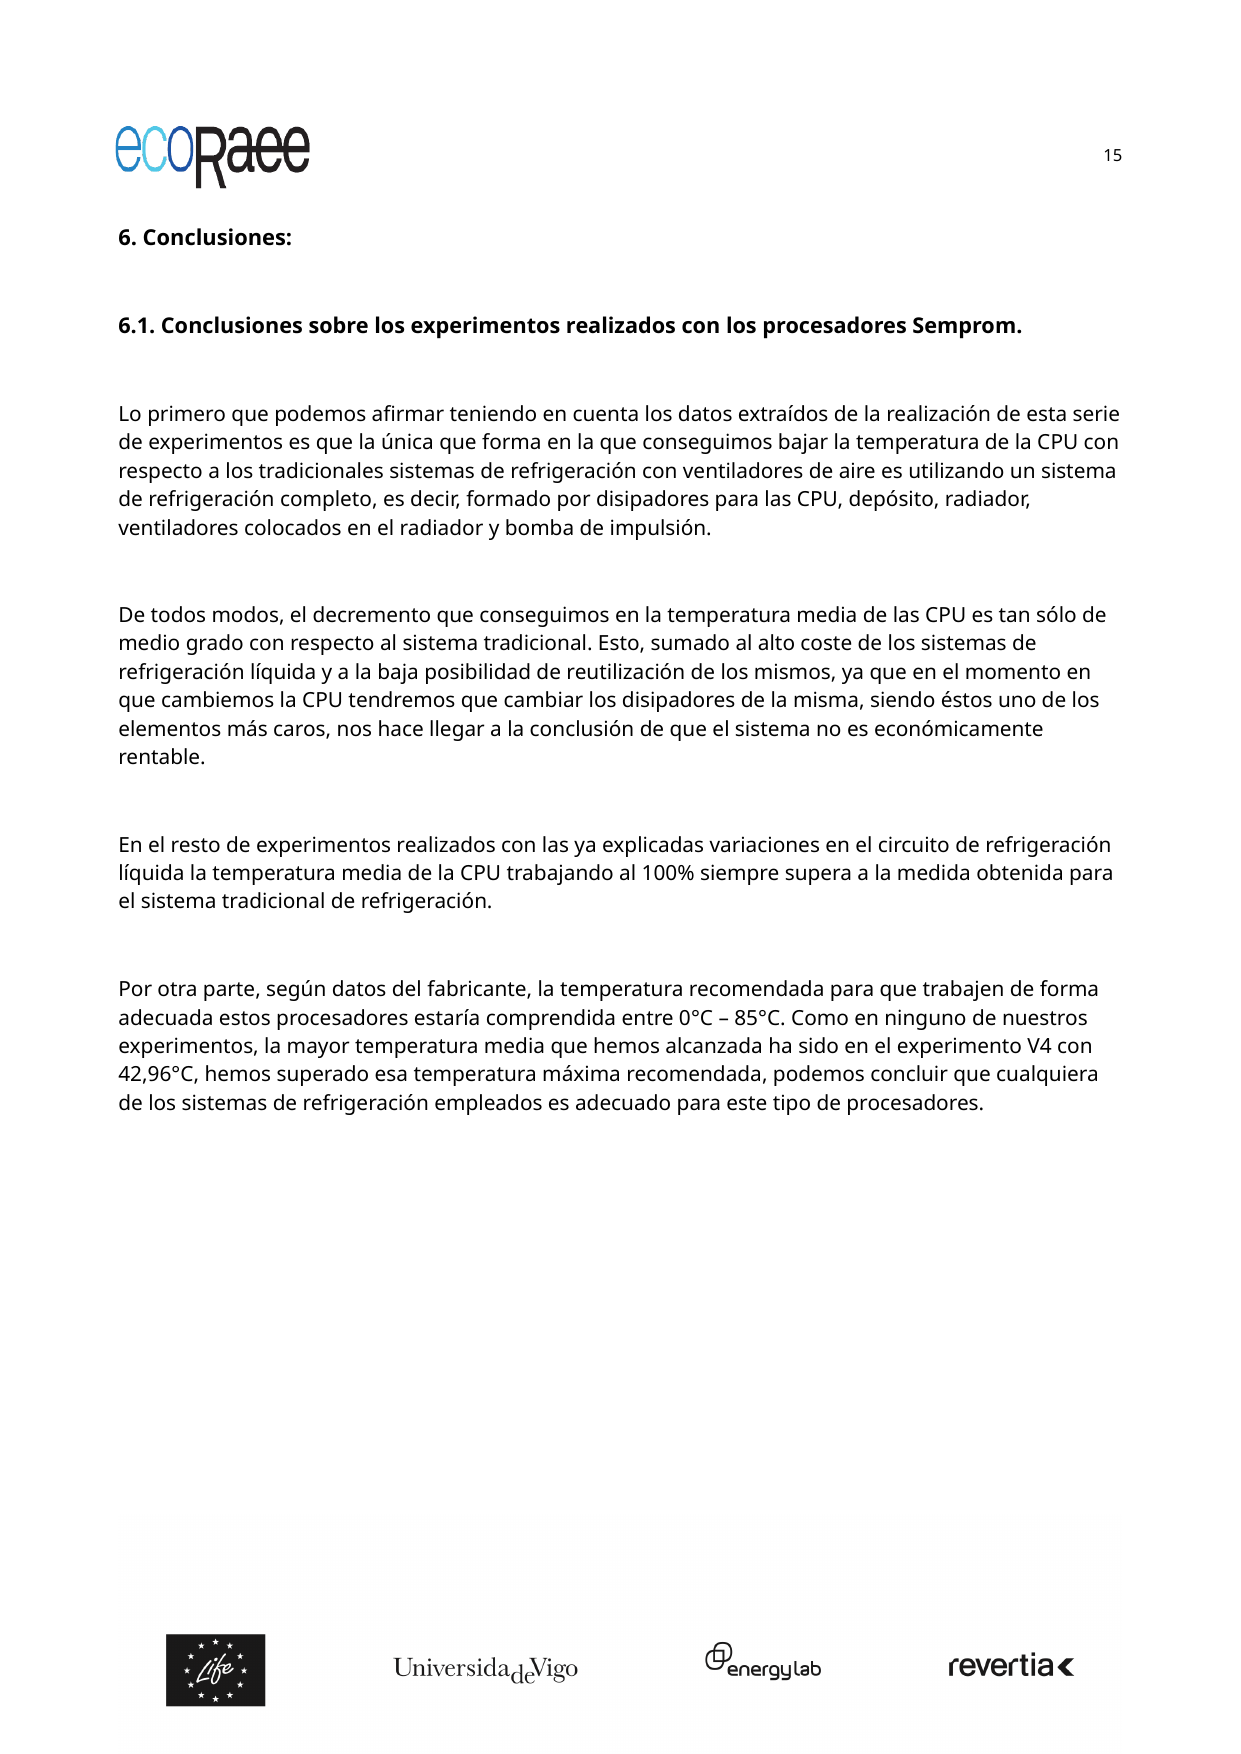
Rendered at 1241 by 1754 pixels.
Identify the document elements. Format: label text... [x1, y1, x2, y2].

picture [114, 124, 311, 190]
text En el resto de experimentos realizados con las ya explicadas variaciones en el circuito de refrigeración líquida la temperatura media de la CPU trabajando al 100% siempre supera a la medida obtenida para el sistema tradicional de refrigeración. [118, 830, 1122, 915]
text De todos modos, el decremento que conseguimos en la temperatura media de las CPU es tan sólo de medio grado con respecto al sistema tradicional. Esto, sumado al alto coste de los sistemas de refrigeración líquida y a la baja posibilidad de reutilización de los mismos, ya que en el momento en que cambiemos la CPU tendremos que cambiar los disipadores de la misma, siendo éstos uno de los elementos más caros, nos hace llegar a la conclusión de que el sistema no es económicamente rentable. [118, 600, 1122, 771]
text Por otra parte, según datos del fabricante, la temperatura recomendada para que trabajen de forma adecuada estos procesadores estaría comprendida entre 0°C – 85°C. Como en ninguno de nuestros experimentos, la mayor temperatura media que hemos alcanzada ha sido en el experimento V4 con 42,96°C, hemos superado esa temperatura máxima recomendada, podemos concluir que cualquiera de los sistemas de refrigeración empleados es adecuado para este tipo de procesadores. [118, 974, 1122, 1116]
text 6. Conclusiones: [118, 221, 1122, 251]
text Lo primero que podemos afirmar teniendo en cuenta los datos extraídos de la realización de esta serie de experimentos es que la única que forma en la que conseguimos bajar la temperatura de la CPU con respecto a los tradicionales sistemas de refrigeración con ventiladores de aire es utilizando un sistema de refrigeración completo, es decir, formado por disipadores para las CPU, depósito, radiador, ventiladores colocados en el radiador y bomba de impulsión. [118, 399, 1122, 541]
text 6.1. Conclusiones sobre los experimentos realizados con los procesadores Semprom. [118, 310, 1122, 340]
picture [118, 1514, 1123, 1754]
